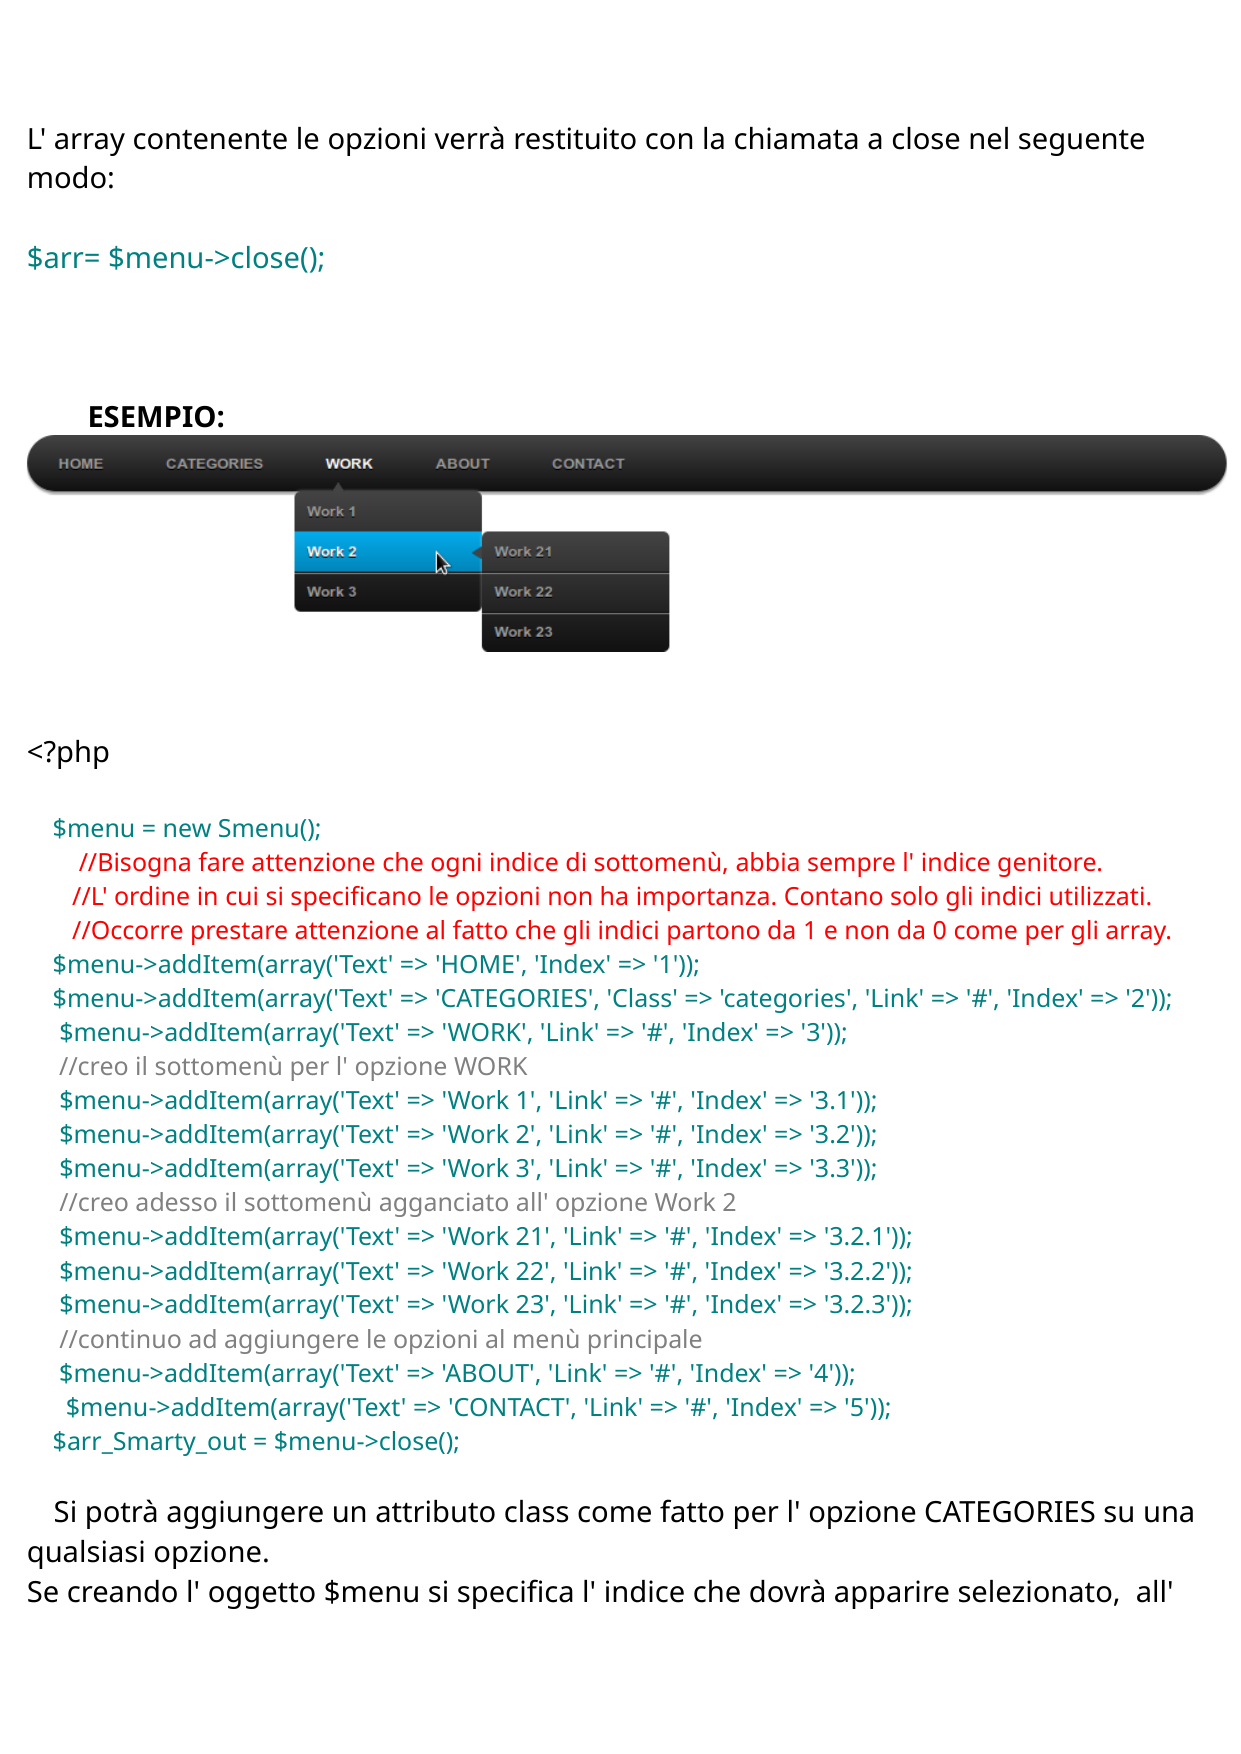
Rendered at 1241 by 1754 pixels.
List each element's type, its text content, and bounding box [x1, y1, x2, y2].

picture [26, 435, 1228, 652]
text $arr= $menu->close(); [27, 237, 1227, 277]
text $menu->addItem(array('Text' => 'ABOUT', 'Link' => '#', 'Index' => '4')); [27, 1355, 1227, 1389]
text $menu->addItem(array('Text' => 'CONTACT', 'Link' => '#', 'Index' => '5')); [27, 1389, 1227, 1423]
text $menu->addItem(array('Text' => 'Work 22', 'Link' => '#', 'Index' => '3.2.2')); [27, 1253, 1227, 1287]
text Se creando l' oggetto $menu si specifica l' indice che dovrà apparire selezionato, all' [27, 1571, 1227, 1611]
text $arr_Smarty_out = $menu->close(); [27, 1423, 1227, 1457]
text //creo adesso il sottomenù agganciato all' opzione Work 2 [27, 1185, 1227, 1219]
text //L' ordine in cui si specificano le opzioni non ha importanza. Contano solo gli indici utilizzati. [27, 878, 1227, 912]
text L' array contenente le opzioni verrà restituito con la chiamata a close nel seguente modo: [27, 118, 1227, 197]
text $menu->addItem(array('Text' => 'Work 3', 'Link' => '#', 'Index' => '3.3')); [27, 1151, 1227, 1185]
text $menu->addItem(array('Text' => 'Work 1', 'Link' => '#', 'Index' => '3.1')); [27, 1083, 1227, 1117]
text $menu->addItem(array('Text' => 'WORK', 'Link' => '#', 'Index' => '3')); [27, 1015, 1227, 1049]
text $menu->addItem(array('Text' => 'CATEGORIES', 'Class' => 'categories', 'Link' => '#', 'Index' => '2')); [27, 981, 1227, 1015]
text $menu->addItem(array('Text' => 'Work 2', 'Link' => '#', 'Index' => '3.2')); [27, 1117, 1227, 1151]
text $menu = new Smenu(); [27, 810, 1227, 844]
text ESEMPIO: [27, 396, 1227, 435]
text //continuo ad aggiungere le opzioni al menù principale [27, 1321, 1227, 1355]
text $menu->addItem(array('Text' => 'HOME', 'Index' => '1')); [27, 947, 1227, 981]
text $menu->addItem(array('Text' => 'Work 21', 'Link' => '#', 'Index' => '3.2.1')); [27, 1219, 1227, 1253]
text $menu->addItem(array('Text' => 'Work 23', 'Link' => '#', 'Index' => '3.2.3')); [27, 1287, 1227, 1321]
text //Bisogna fare attenzione che ogni indice di sottomenù, abbia sempre l' indice genitore. [27, 844, 1227, 878]
text //creo il sottomenù per l' opzione WORK [27, 1049, 1227, 1083]
text //Occorre prestare attenzione al fatto che gli indici partono da 1 e non da 0 come per gli array. [27, 912, 1227, 947]
text Si potrà aggiungere un attributo class come fatto per l' opzione CATEGORIES su una qualsiasi opzione. [27, 1492, 1227, 1571]
text <?php [27, 731, 1227, 771]
